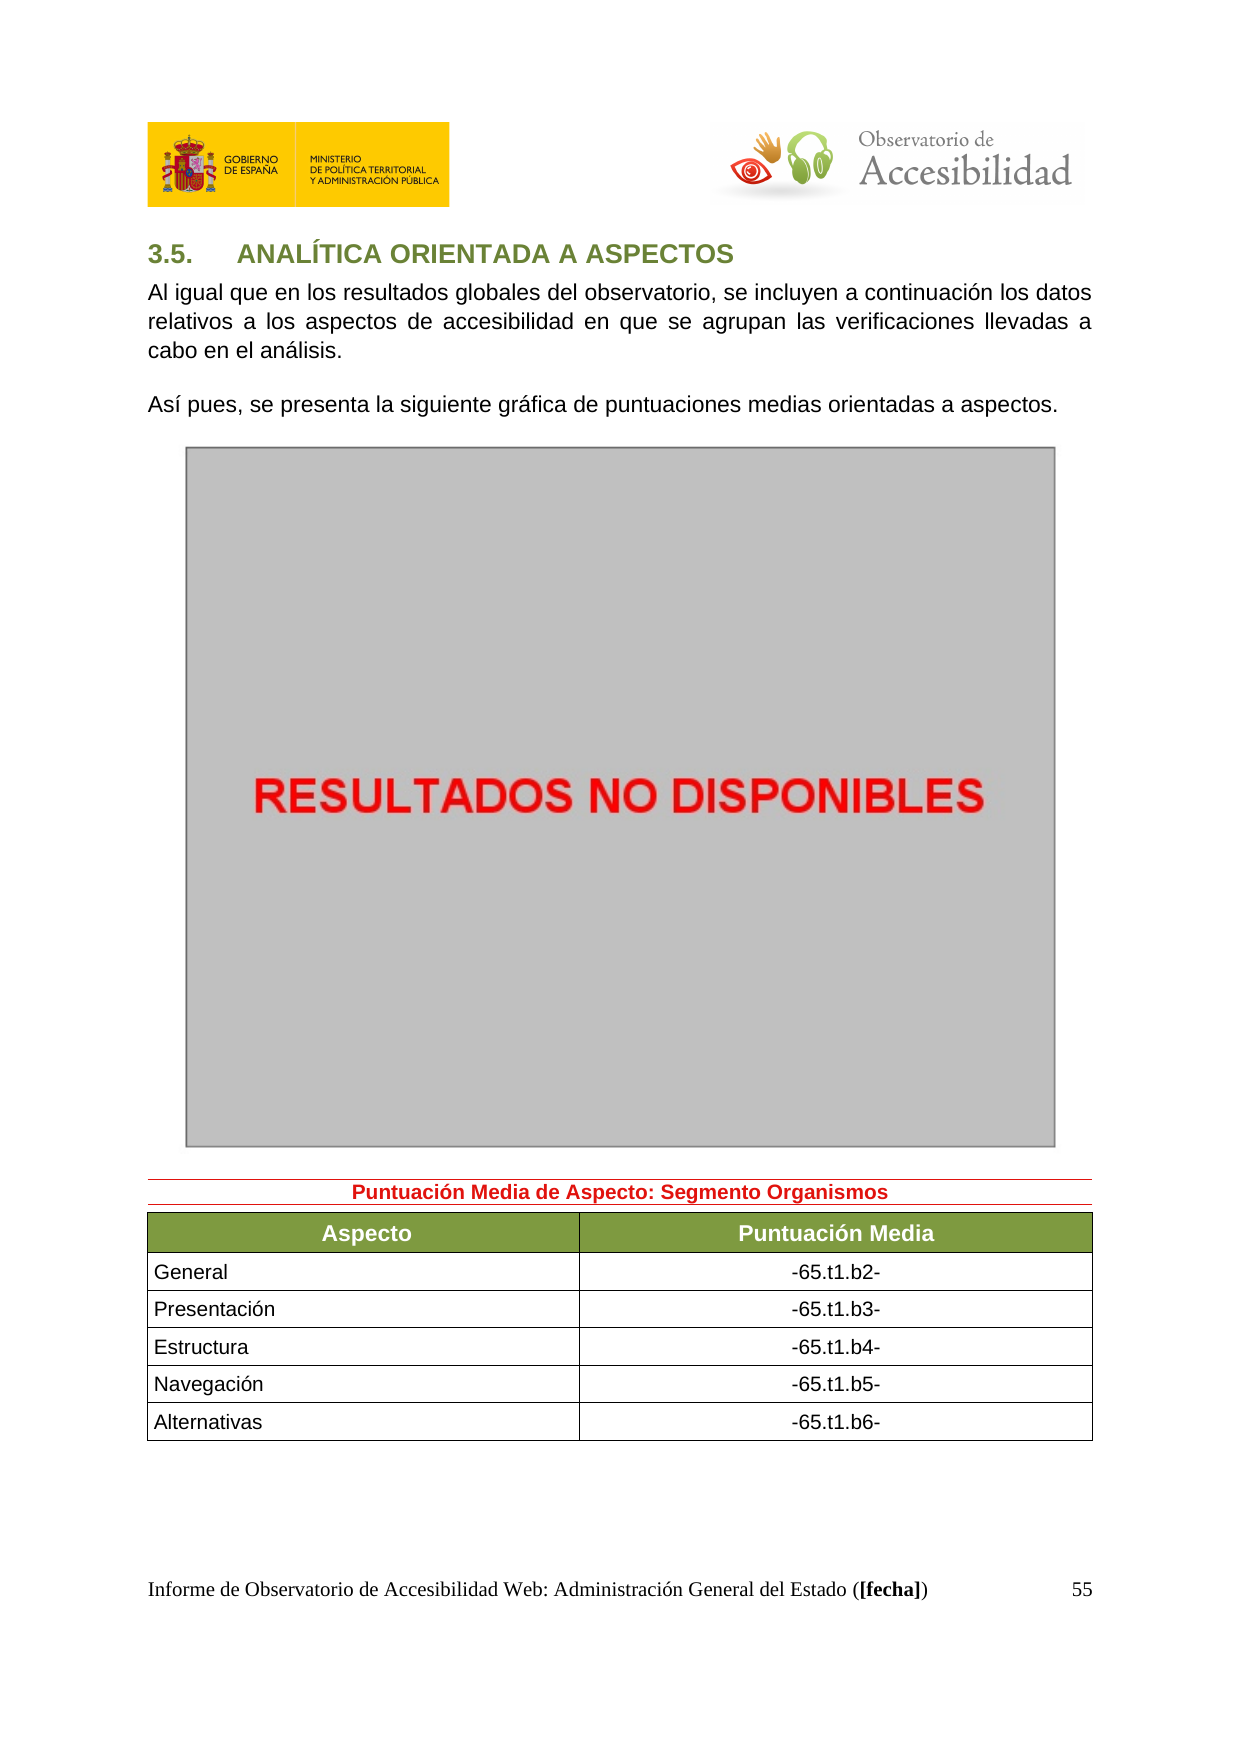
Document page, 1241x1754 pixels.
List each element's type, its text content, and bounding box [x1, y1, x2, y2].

picture [178, 444, 1062, 1154]
table_cell Estructura [148, 1328, 579, 1365]
text Al igual que en los resultados globales del observatorio, se incluyen a continuación los datos relativos a los aspectos de accesibilidad en que se agrupan las verificaciones llevadas a cabo en el análisis. [148, 279, 1092, 363]
table_cell -65.t1.b2- [580, 1253, 1092, 1290]
table_cell -65.t1.b3- [580, 1291, 1092, 1327]
table_cell Navegación [148, 1366, 579, 1402]
table_cell General [148, 1253, 579, 1290]
table_cell -65.t1.b5- [580, 1366, 1092, 1402]
table_cell -65.t1.b6- [580, 1403, 1092, 1440]
table_cell Presentación [148, 1291, 579, 1327]
text Puntuación Media de Aspecto: Segmento Organismos [148, 1180, 1092, 1204]
table_cell Alternativas [148, 1403, 579, 1440]
picture [147, 122, 450, 207]
text Así pues, se presenta la siguiente gráfica de puntuaciones medias orientadas a aspectos. [148, 391, 1092, 417]
table_header Aspecto [148, 1213, 579, 1252]
picture [710, 122, 1086, 205]
table_header Puntuación Media [580, 1213, 1092, 1252]
list Analítica orientada a aspectos [148, 238, 1092, 269]
table_cell -65.t1.b4- [580, 1328, 1092, 1365]
